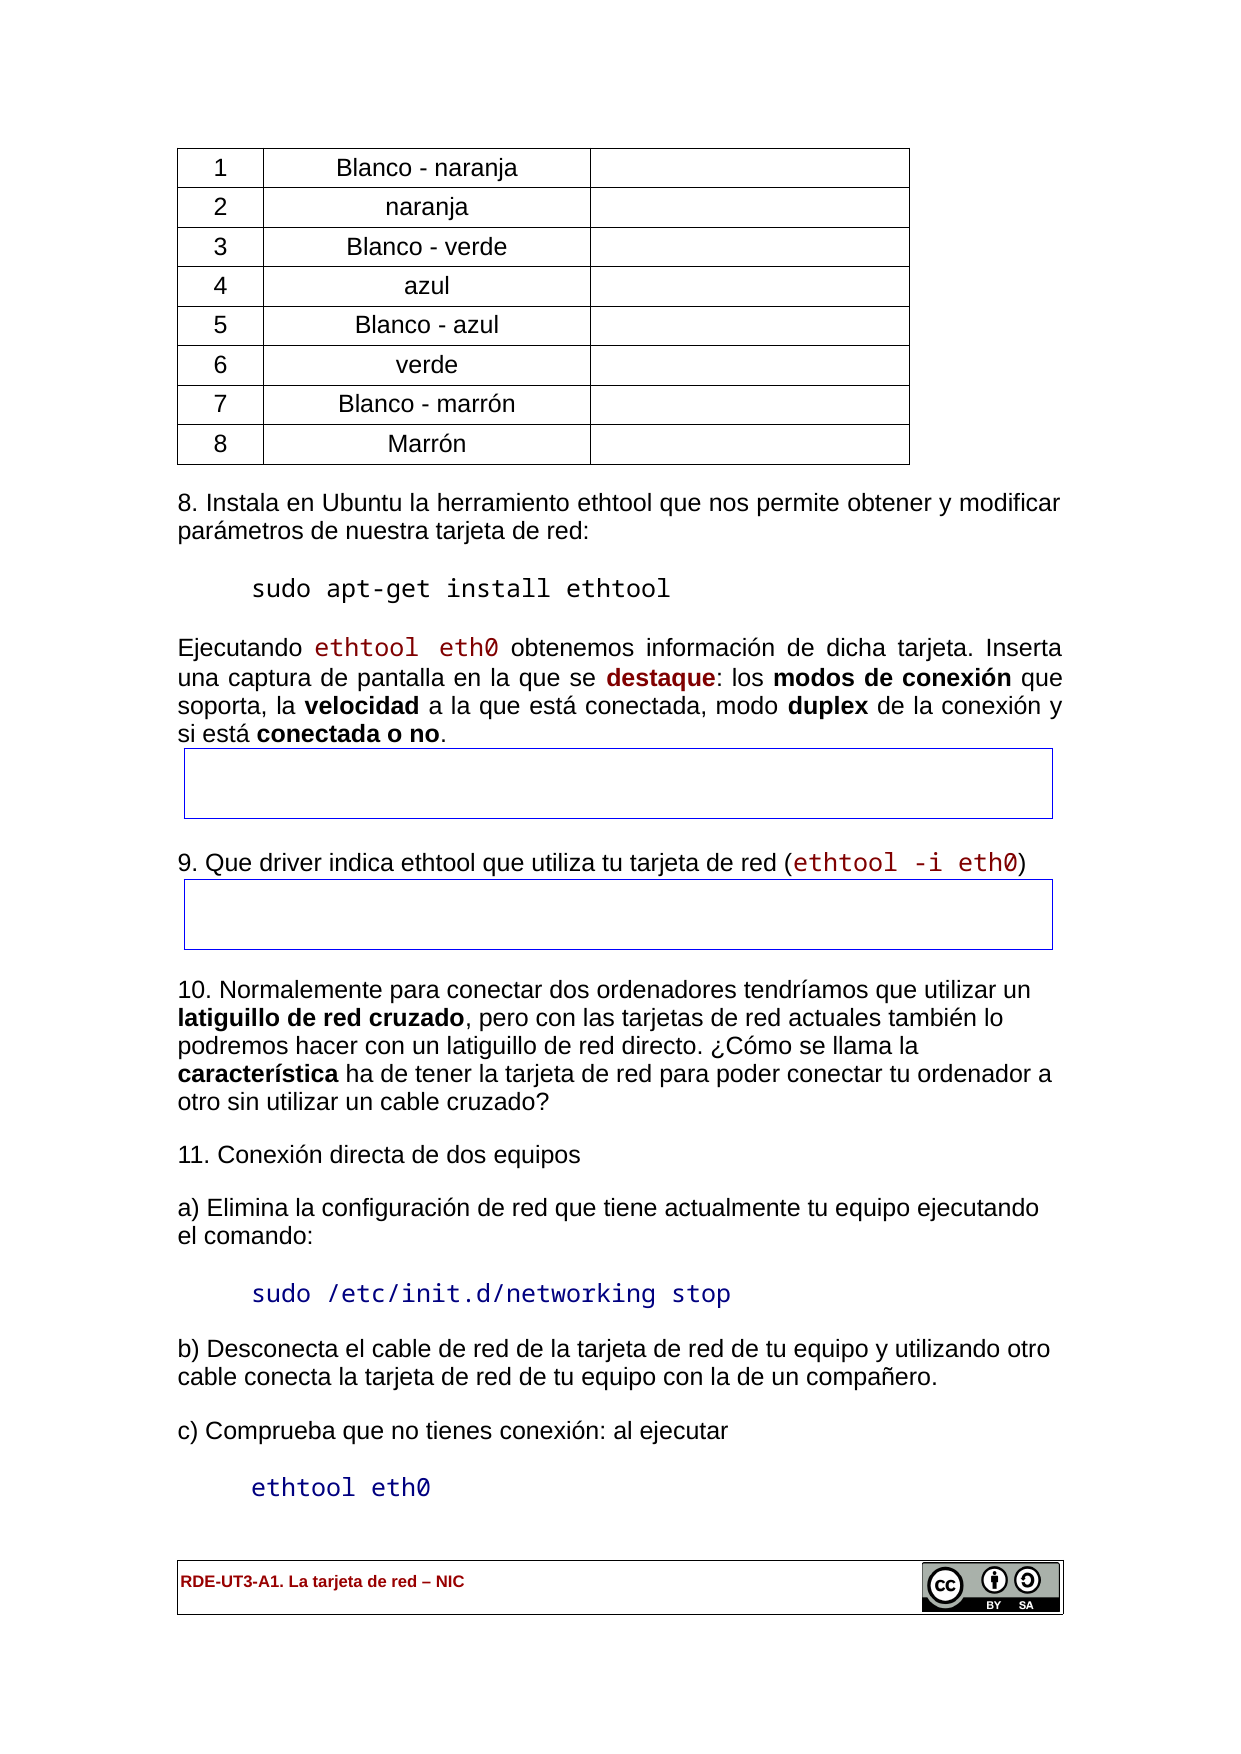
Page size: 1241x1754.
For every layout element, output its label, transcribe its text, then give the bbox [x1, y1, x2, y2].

table_cell 1 [178, 149, 263, 187]
text Ejecutando ethtool eth0 obtenemos información de dicha tarjeta. Inserta una captura de pantalla en la que se destaque: los modos de conexión que soporta, la velocidad a la que está conectada, modo duplex de la conexión y si está conectada o no. [177, 630, 1063, 748]
table_cell 5 [178, 307, 263, 345]
table_cell [591, 386, 909, 424]
table_cell [591, 188, 909, 227]
text c) Comprueba que no tienes conexión: al ejecutar [177, 1416, 1063, 1444]
text sudo apt-get install ethtool [251, 570, 1063, 604]
table_cell [591, 425, 909, 463]
text sudo /etc/init.d/networking stop [251, 1276, 1063, 1309]
table_cell verde [264, 346, 590, 384]
text ethtool eth0 [251, 1470, 1063, 1504]
table_cell 6 [178, 346, 263, 384]
text 11. Conexión directa de dos equipos [177, 1141, 1063, 1169]
table_cell Blanco - naranja [264, 149, 590, 187]
table_header [185, 749, 1052, 818]
text a) Elimina la configuración de red que tiene actualmente tu equipo ejecutando el comando: [177, 1194, 1063, 1250]
table_cell Blanco - azul [264, 307, 590, 345]
table_cell [591, 307, 909, 345]
text 10. Normalemente para conectar dos ordenadores tendríamos que utilizar un latiguillo de red cruzado, pero con las tarjetas de red actuales también lo podremos hacer con un latiguillo de red directo. ¿Cómo se llama la característica ha de tener la tarjeta de red para poder conectar tu ordenador a otro sin utilizar un cable cruzado? [177, 976, 1063, 1115]
table_cell 8 [178, 425, 263, 463]
table_cell Blanco - verde [264, 228, 590, 266]
table_cell 3 [178, 228, 263, 266]
picture [922, 1562, 1060, 1612]
table_cell [591, 267, 909, 306]
text 8. Instala en Ubuntu la herramiento ethtool que nos permite obtener y modificar parámetros de nuestra tarjeta de red: [177, 489, 1063, 545]
table_cell naranja [264, 188, 590, 227]
table_cell [591, 228, 909, 266]
table_cell 2 [178, 188, 263, 227]
table_cell [591, 346, 909, 384]
table_cell [591, 149, 909, 187]
table_cell 7 [178, 386, 263, 424]
table_cell Marrón [264, 425, 590, 463]
table_header [185, 880, 1052, 949]
text 9. Que driver indica ethtool que utiliza tu tarjeta de red (ethtool -i eth0) [177, 845, 1063, 879]
table_cell 4 [178, 267, 263, 306]
table_cell azul [264, 267, 590, 306]
text b) Desconecta el cable de red de la tarjeta de red de tu equipo y utilizando otro cable conecta la tarjeta de red de tu equipo con la de un compañero. [177, 1335, 1063, 1391]
table_cell Blanco - marrón [264, 386, 590, 424]
